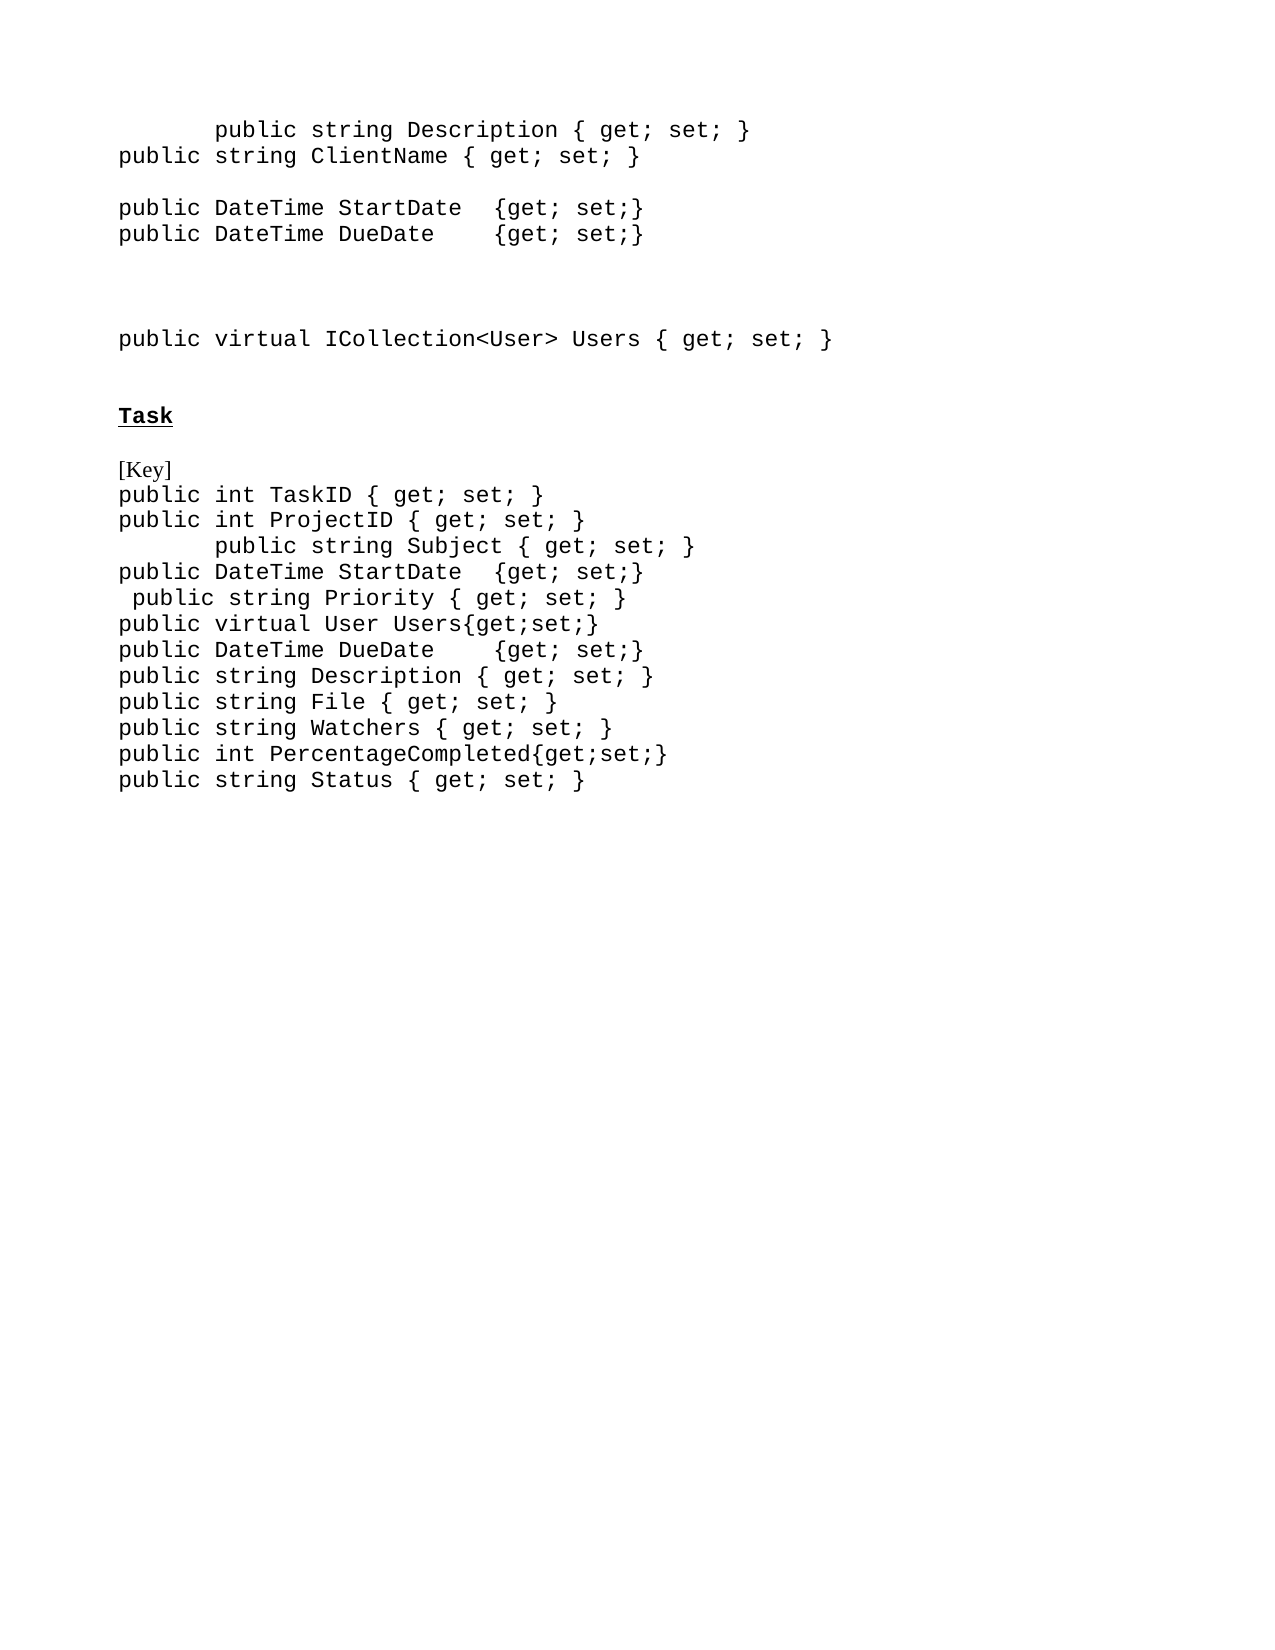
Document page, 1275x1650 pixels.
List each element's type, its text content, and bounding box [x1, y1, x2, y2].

text public string Watchers { get; set; } [118, 716, 1157, 742]
text public DateTime StartDate {get; set;} [118, 561, 1157, 587]
text public int TaskID { get; set; } [118, 483, 1157, 509]
text Task [118, 405, 1157, 431]
text public DateTime StartDate {get; set;} [118, 196, 1157, 222]
text public virtual ICollection<User> Users { get; set; } [118, 327, 1157, 353]
text public int ProjectID { get; set; } [118, 509, 1157, 535]
text public string Status { get; set; } [118, 768, 1157, 794]
text public string ClientName { get; set; } [118, 144, 1157, 170]
text public string File { get; set; } [118, 690, 1157, 716]
text public string Subject { get; set; } [118, 535, 1157, 561]
text public virtual User Users{get;set;} [118, 613, 1157, 638]
text public string Description { get; set; } [118, 118, 1157, 144]
text public DateTime DueDate {get; set;} [118, 638, 1157, 664]
text public DateTime DueDate {get; set;} [118, 222, 1157, 248]
text public string Priority { get; set; } [118, 587, 1157, 613]
text public string Description { get; set; } [118, 664, 1157, 690]
text [Key] [118, 457, 1157, 483]
text public int PercentageCompleted{get;set;} [118, 742, 1157, 768]
